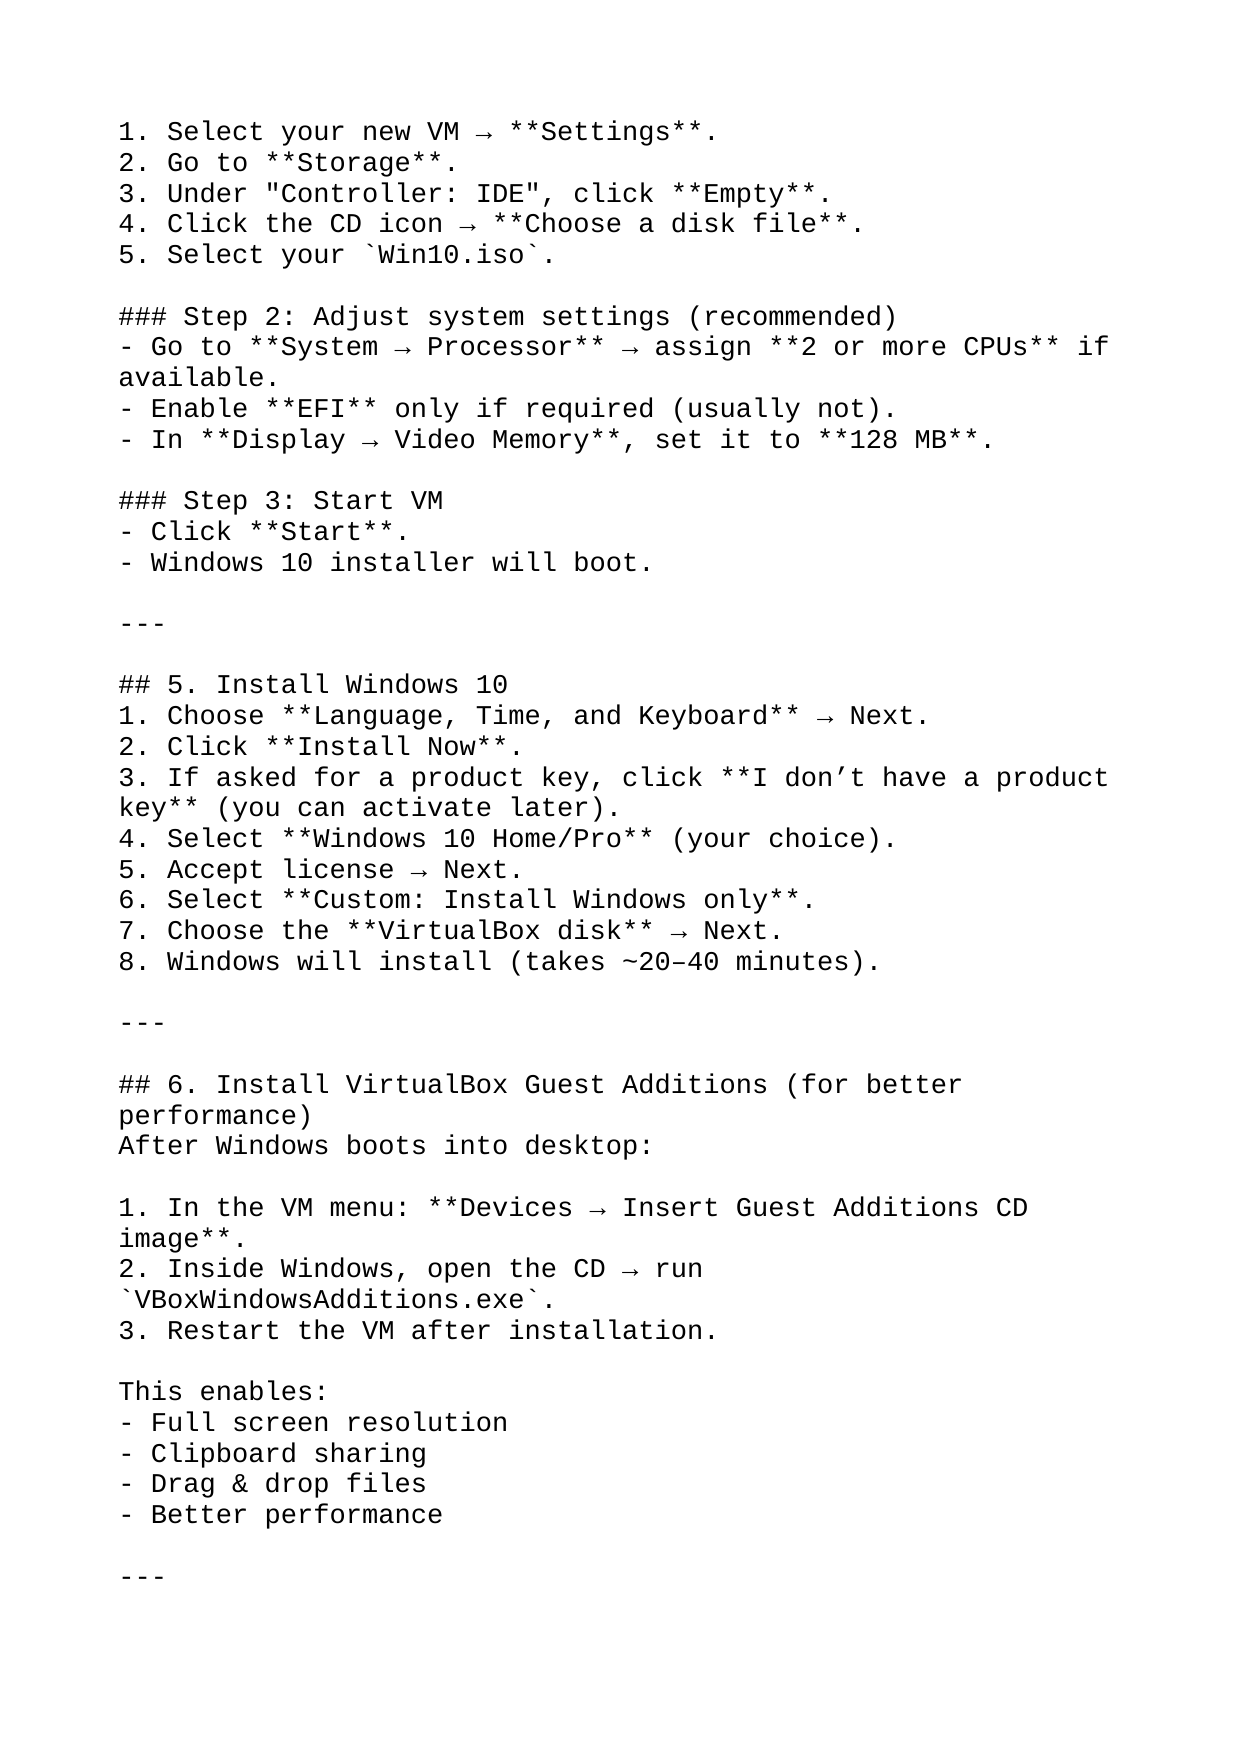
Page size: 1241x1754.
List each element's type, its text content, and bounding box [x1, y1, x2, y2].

text 6. Select **Custom: Install Windows only**. [118, 886, 1122, 917]
text - Full screen resolution [118, 1409, 1122, 1439]
text 3. Restart the VM after installation. [118, 1317, 1122, 1347]
text 1. In the VM menu: **Devices → Insert Guest Additions CD image**. [118, 1194, 1122, 1255]
text - In **Display → Video Memory**, set it to **128 MB**. [118, 425, 1122, 456]
text ## 5. Install Windows 10 [118, 671, 1122, 702]
text - Better performance [118, 1501, 1122, 1532]
text - Go to **System → Processor** → assign **2 or more CPUs** if available. [118, 333, 1122, 395]
text 3. If asked for a product key, click **I don’t have a product key** (you can activate later). [118, 763, 1122, 825]
text - Clipboard sharing [118, 1439, 1122, 1470]
text - Windows 10 installer will boot. [118, 548, 1122, 579]
text 4. Select **Windows 10 Home/Pro** (your choice). [118, 825, 1122, 856]
text 2. Click **Install Now**. [118, 733, 1122, 763]
text 2. Go to **Storage**. [118, 149, 1122, 179]
text ### Step 3: Start VM [118, 487, 1122, 518]
text --- [118, 610, 1122, 641]
text ### Step 2: Adjust system settings (recommended) [118, 302, 1122, 333]
text 5. Accept license → Next. [118, 856, 1122, 886]
text ## 6. Install VirtualBox Guest Additions (for better performance) [118, 1071, 1122, 1132]
text - Drag & drop files [118, 1470, 1122, 1501]
text --- [118, 1009, 1122, 1040]
text After Windows boots into desktop: [118, 1132, 1122, 1163]
text 8. Windows will install (takes ~20–40 minutes). [118, 948, 1122, 978]
text 1. Select your new VM → **Settings**. [118, 118, 1122, 149]
text - Enable **EFI** only if required (usually not). [118, 395, 1122, 425]
text 7. Choose the **VirtualBox disk** → Next. [118, 917, 1122, 948]
text 4. Click the CD icon → **Choose a disk file**. [118, 210, 1122, 241]
text - Click **Start**. [118, 518, 1122, 548]
text This enables: [118, 1378, 1122, 1409]
text --- [118, 1562, 1122, 1593]
text 2. Inside Windows, open the CD → run `VBoxWindowsAdditions.exe`. [118, 1255, 1122, 1317]
text 1. Choose **Language, Time, and Keyboard** → Next. [118, 702, 1122, 733]
text 3. Under "Controller: IDE", click **Empty**. [118, 179, 1122, 210]
text 5. Select your `Win10.iso`. [118, 241, 1122, 272]
